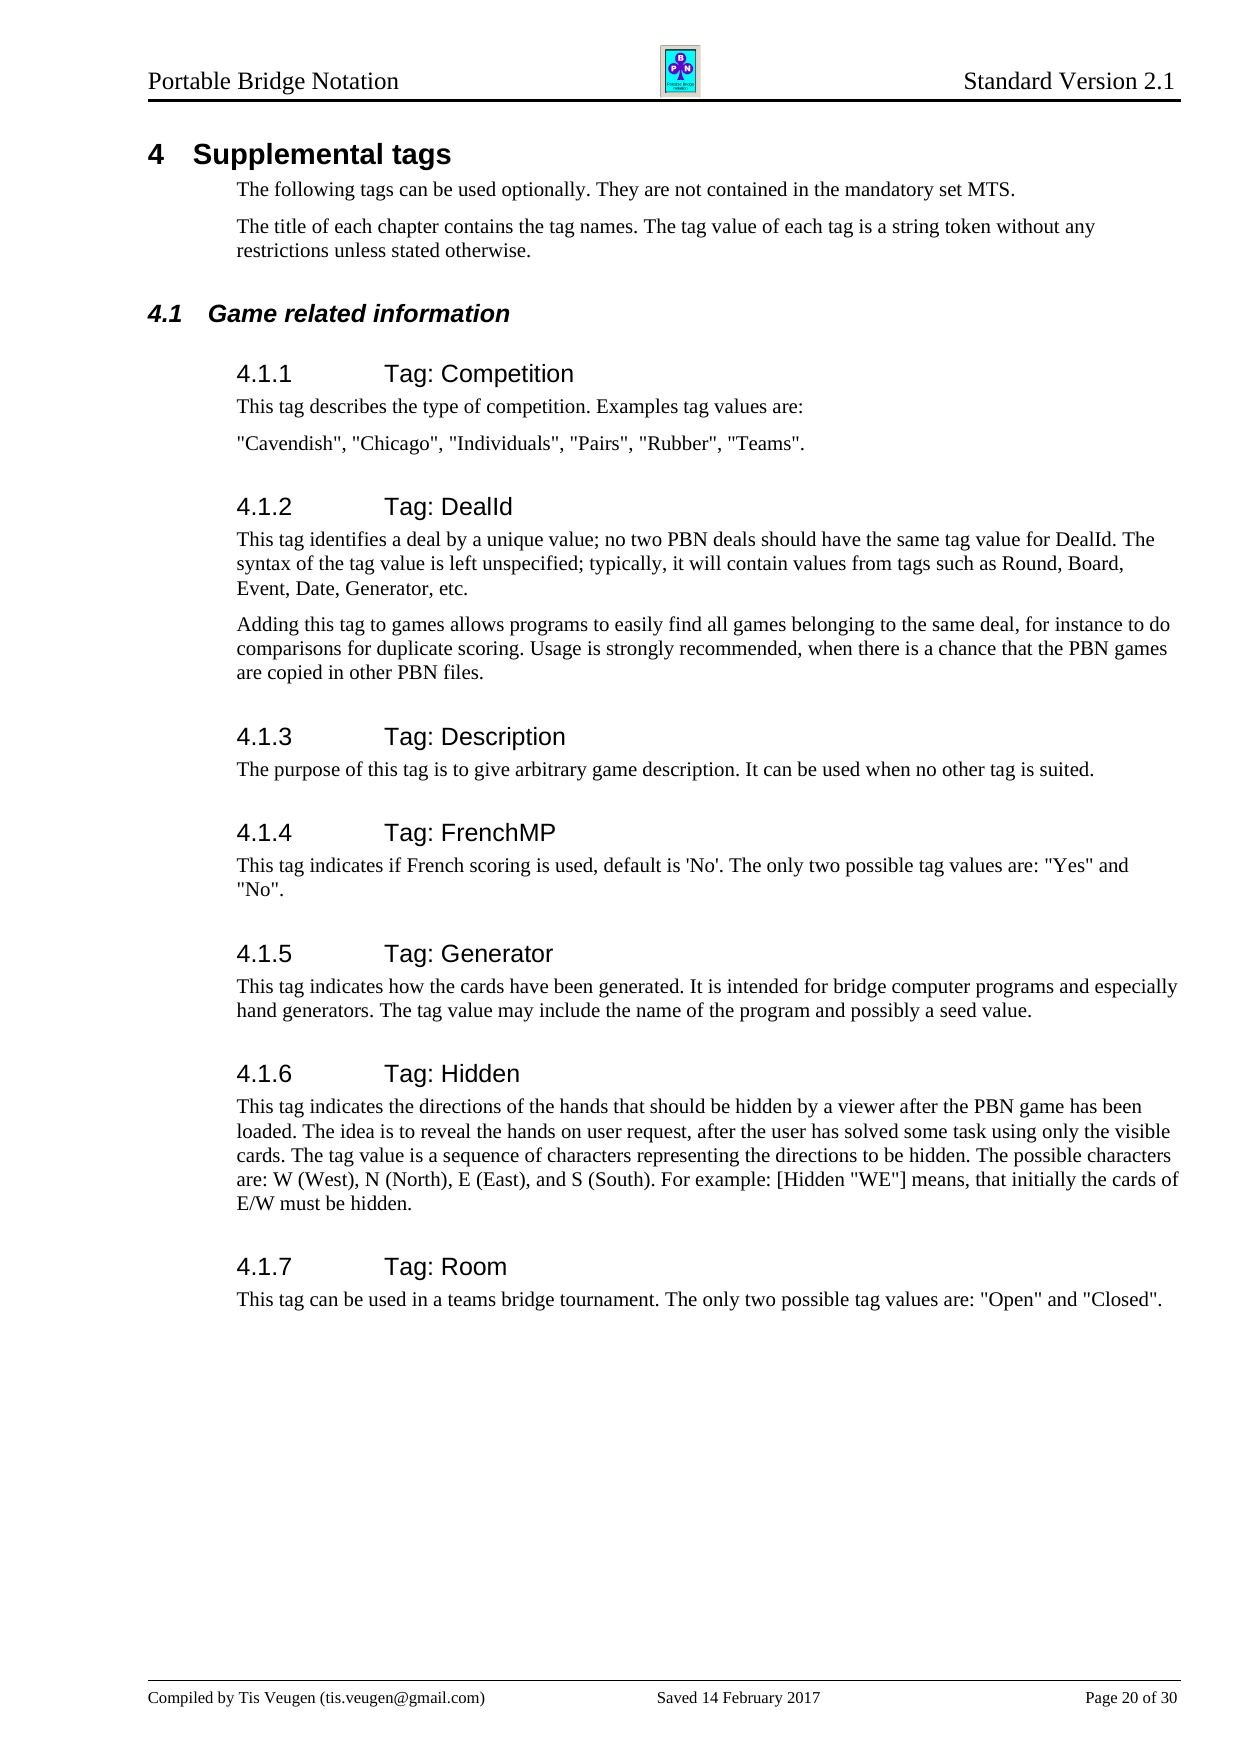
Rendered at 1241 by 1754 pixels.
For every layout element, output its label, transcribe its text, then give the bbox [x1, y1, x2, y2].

subtitle Tag: Room [236, 1252, 1181, 1281]
subtitle Tag: Generator [236, 939, 1181, 968]
text This tag identifies a deal by a unique value; no two PBN deals should have the same tag value for DealId. The syntax of the tag value is left unspecified; typically, it will contain values from tags such as Round, Board, Event, Date, Generator, etc. [236, 527, 1181, 599]
text The following tags can be used optionally. They are not contained in the mandatory set MTS. [236, 177, 1181, 201]
text The purpose of this tag is to give arbitrary game description. It can be used when no other tag is suited. [236, 757, 1181, 781]
subtitle Supplemental tags [148, 137, 1181, 171]
text This tag can be used in a teams bridge tournament. The only two possible tag values are: "Open" and "Closed". [236, 1287, 1181, 1311]
subtitle Tag: Hidden [236, 1059, 1181, 1088]
subtitle Game related information [148, 299, 1181, 328]
subtitle Tag: Competition [236, 359, 1181, 388]
text "Cavendish", "Chicago", "Individuals", "Pairs", "Rubber", "Teams". [236, 431, 1181, 455]
text Adding this tag to games allows programs to easily find all games belonging to the same deal, for instance to do comparisons for duplicate scoring. Usage is strongly recommended, when there is a chance that the PBN games are copied in other PBN files. [236, 612, 1181, 684]
subtitle Tag: DealId [236, 492, 1181, 521]
subtitle Tag: Description [236, 722, 1181, 750]
text This tag indicates how the cards have been generated. It is intended for bridge computer programs and especially hand generators. The tag value may include the name of the program and possibly a seed value. [236, 974, 1181, 1022]
text The title of each chapter contains the tag names. The tag value of each tag is a string token without any restrictions unless stated otherwise. [236, 213, 1181, 262]
text This tag describes the type of competition. Examples tag values are: [236, 394, 1181, 418]
text This tag indicates if French scoring is used, default is 'No'. The only two possible tag values are: "Yes" and "No". [236, 853, 1181, 901]
text This tag indicates the directions of the hands that should be hidden by a viewer after the PBN game has been loaded. The idea is to reveal the hands on user request, after the user has solved some task using only the visible cards. The tag value is a sequence of characters representing the directions to be hidden. The possible characters are: W (West), N (North), E (East), and S (South). For example: [Hidden "WE"] means, that initially the cards of E/W must be hidden. [236, 1094, 1181, 1215]
subtitle Tag: FrenchMP [236, 818, 1181, 847]
